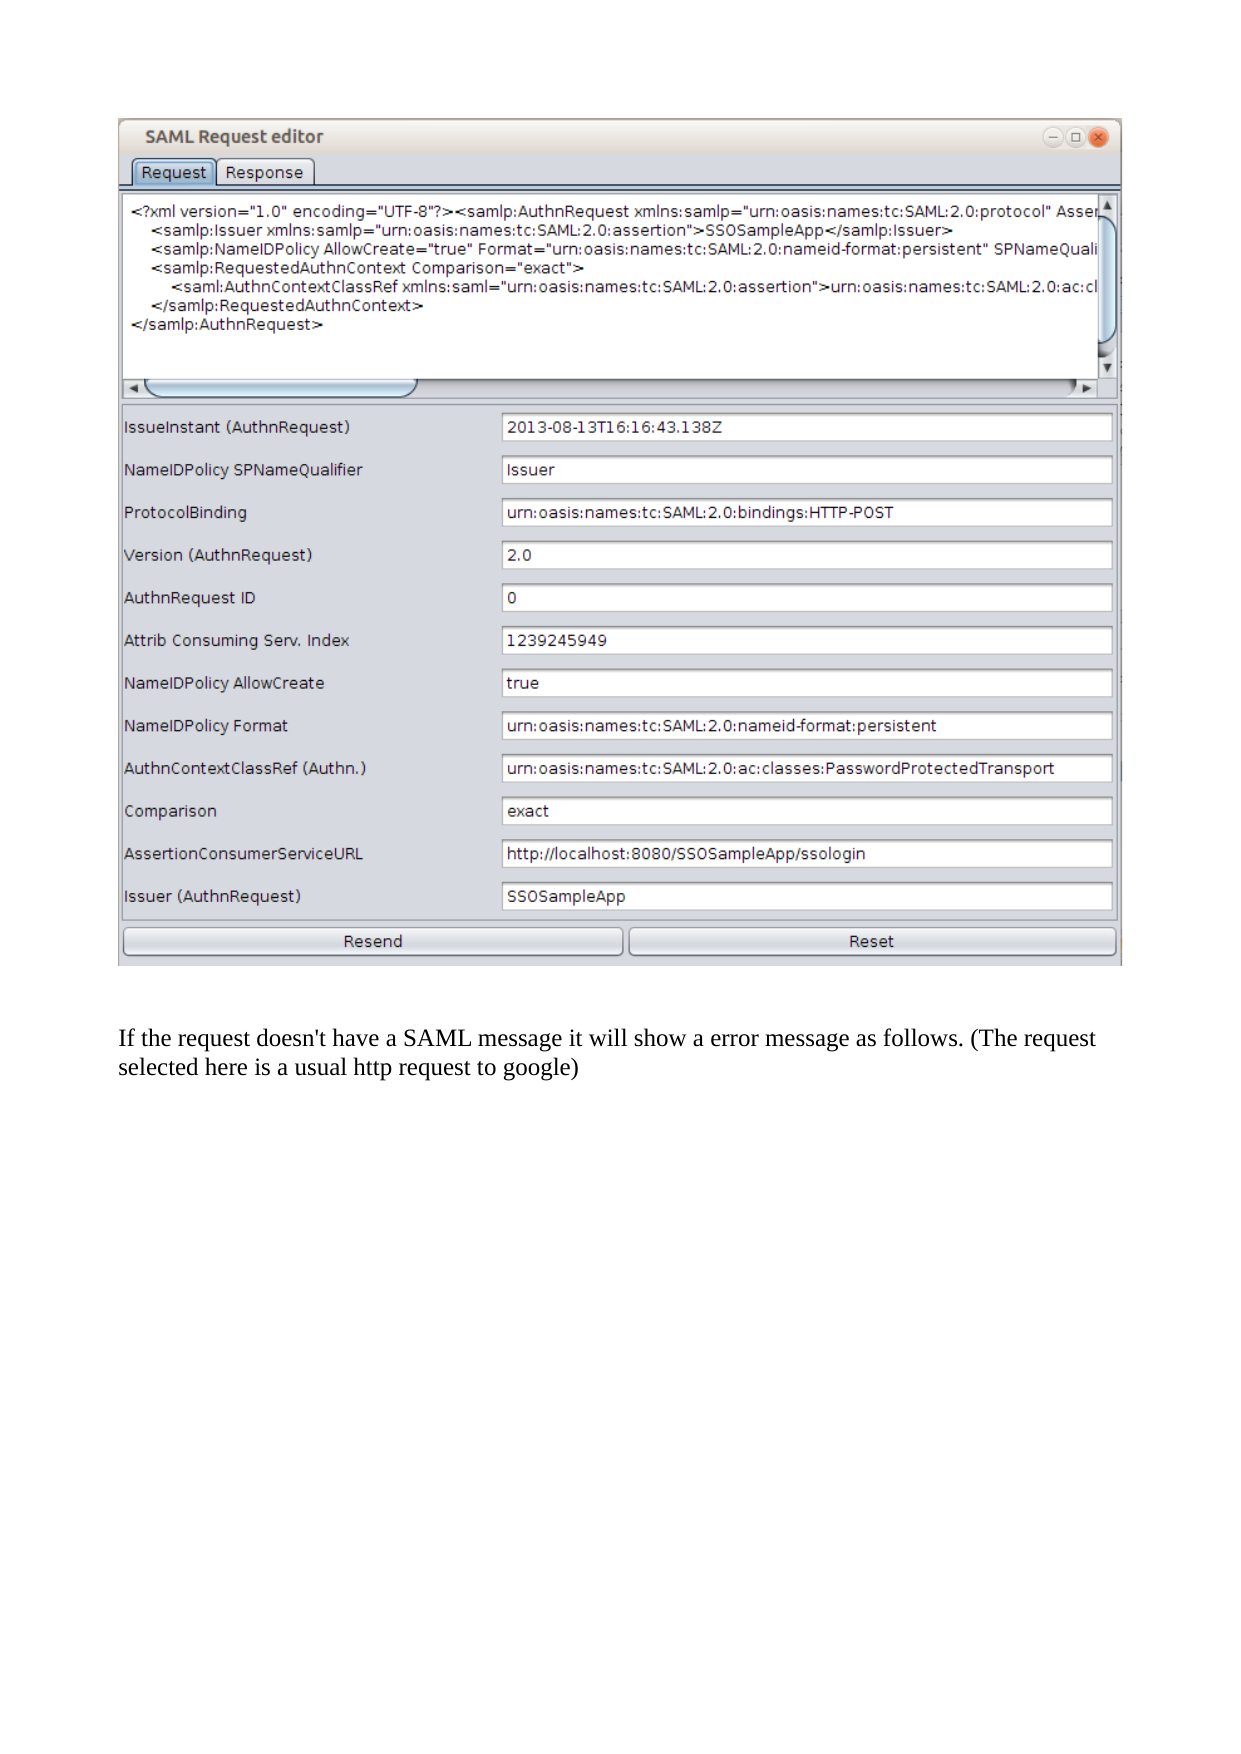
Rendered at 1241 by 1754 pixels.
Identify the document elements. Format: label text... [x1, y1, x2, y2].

picture [118, 118, 1123, 966]
text If the request doesn't have a SAML message it will show a error message as follows. (The request selected here is a usual http request to google) [118, 1023, 1122, 1080]
